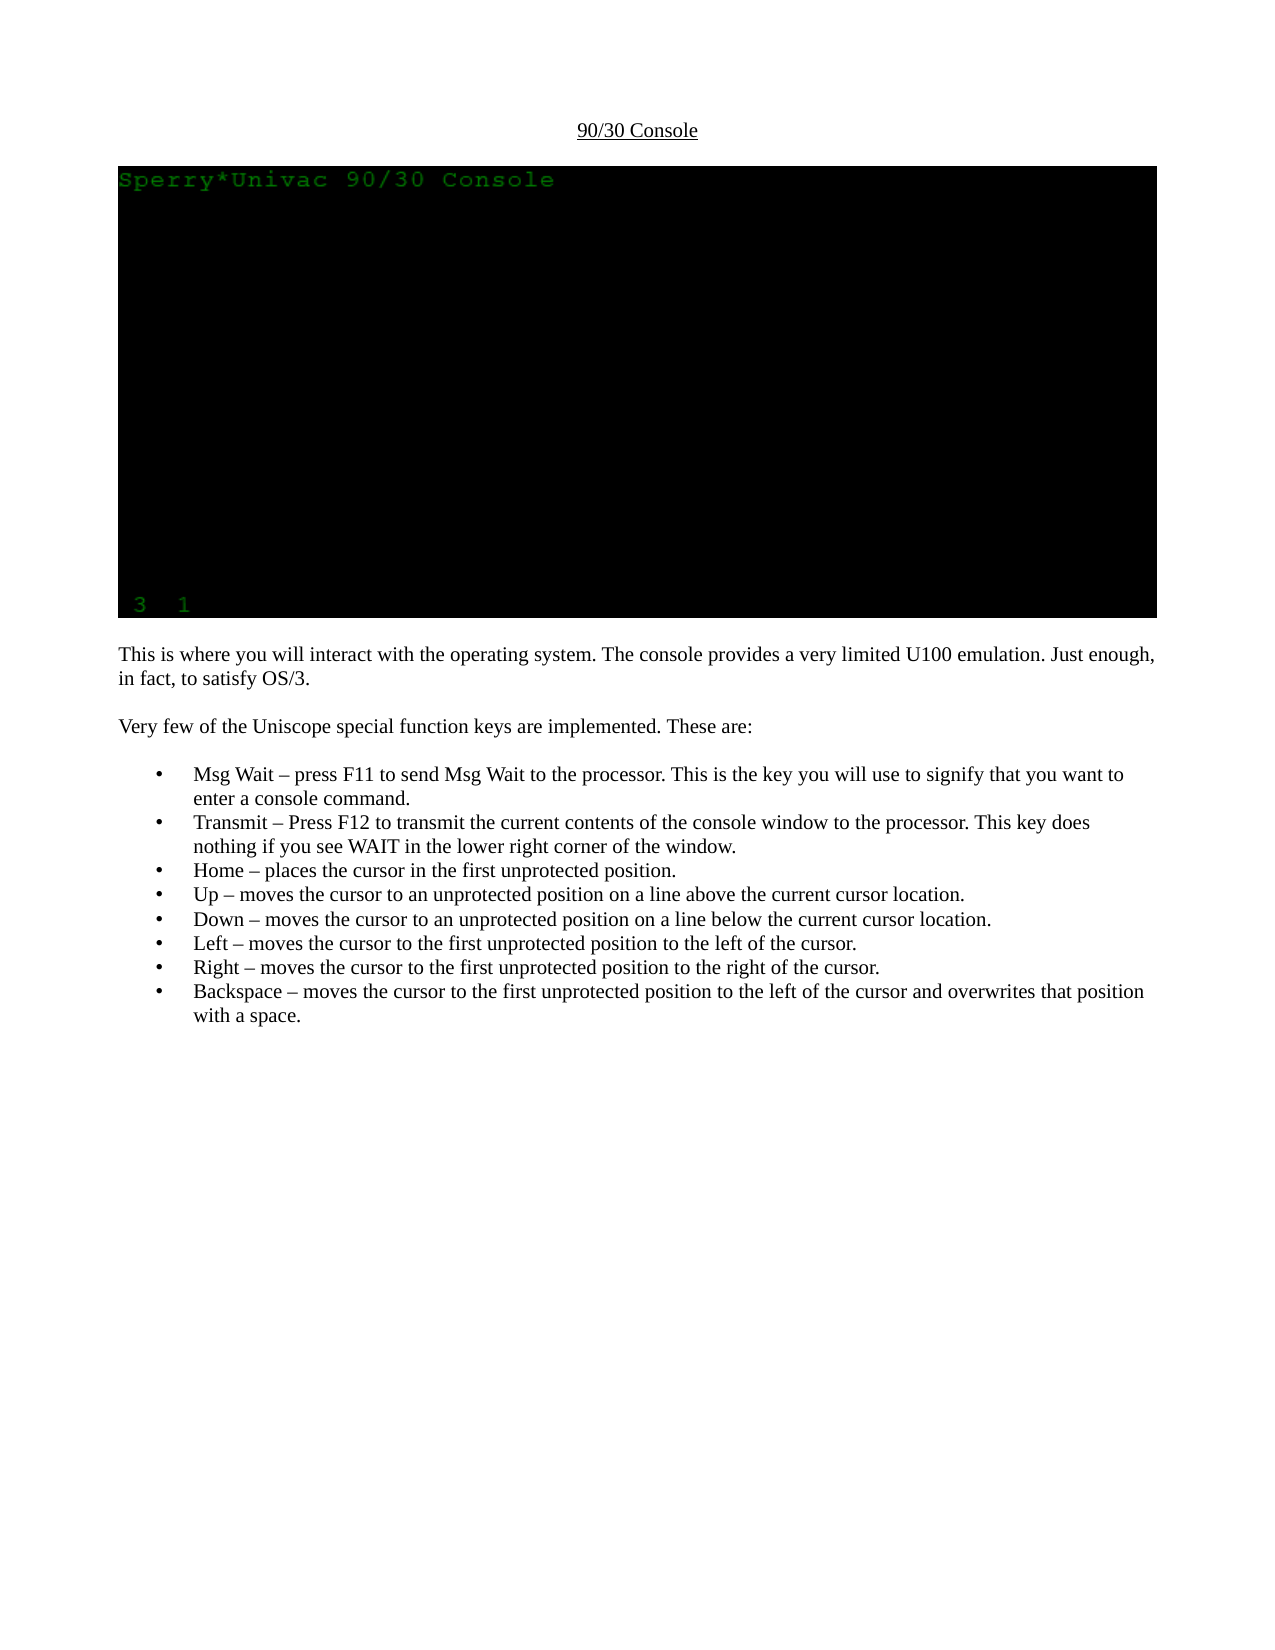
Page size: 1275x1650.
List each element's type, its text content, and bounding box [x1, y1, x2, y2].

list Right – moves the cursor to the first unprotected position to the right of the cursor. [156, 954, 1157, 979]
text 90/30 Console [118, 118, 1157, 142]
list Home – places the cursor in the first unprotected position. [156, 858, 1157, 882]
list Msg Wait – press F11 to send Msg Wait to the processor. This is the key you will use to signify that you want to enter a console command. [156, 762, 1157, 810]
text Very few of the Uniscope special function keys are implemented. These are: [118, 714, 1157, 738]
list Up – moves the cursor to an unprotected position on a line above the current cursor location. [156, 882, 1157, 906]
list Down – moves the cursor to an unprotected position on a line below the current cursor location. [156, 906, 1157, 931]
text This is where you will interact with the operating system. The console provides a very limited U100 emulation. Just enough, in fact, to satisfy OS/3. [118, 642, 1157, 690]
list Transmit – Press F12 to transmit the current contents of the console window to the processor. This key does nothing if you see WAIT in the lower right corner of the window. [156, 810, 1157, 858]
list Left – moves the cursor to the first unprotected position to the left of the cursor. [156, 931, 1157, 954]
list Backspace – moves the cursor to the first unprotected position to the left of the cursor and overwrites that position with a space. [156, 979, 1157, 1027]
